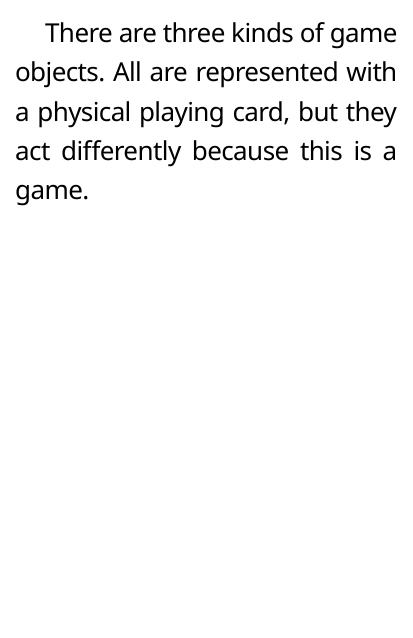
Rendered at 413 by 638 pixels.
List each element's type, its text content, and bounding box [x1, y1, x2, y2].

text There are three kinds of game objects. All are represented with a physical playing card, but they act differently because this is a game. [15, 15, 397, 207]
